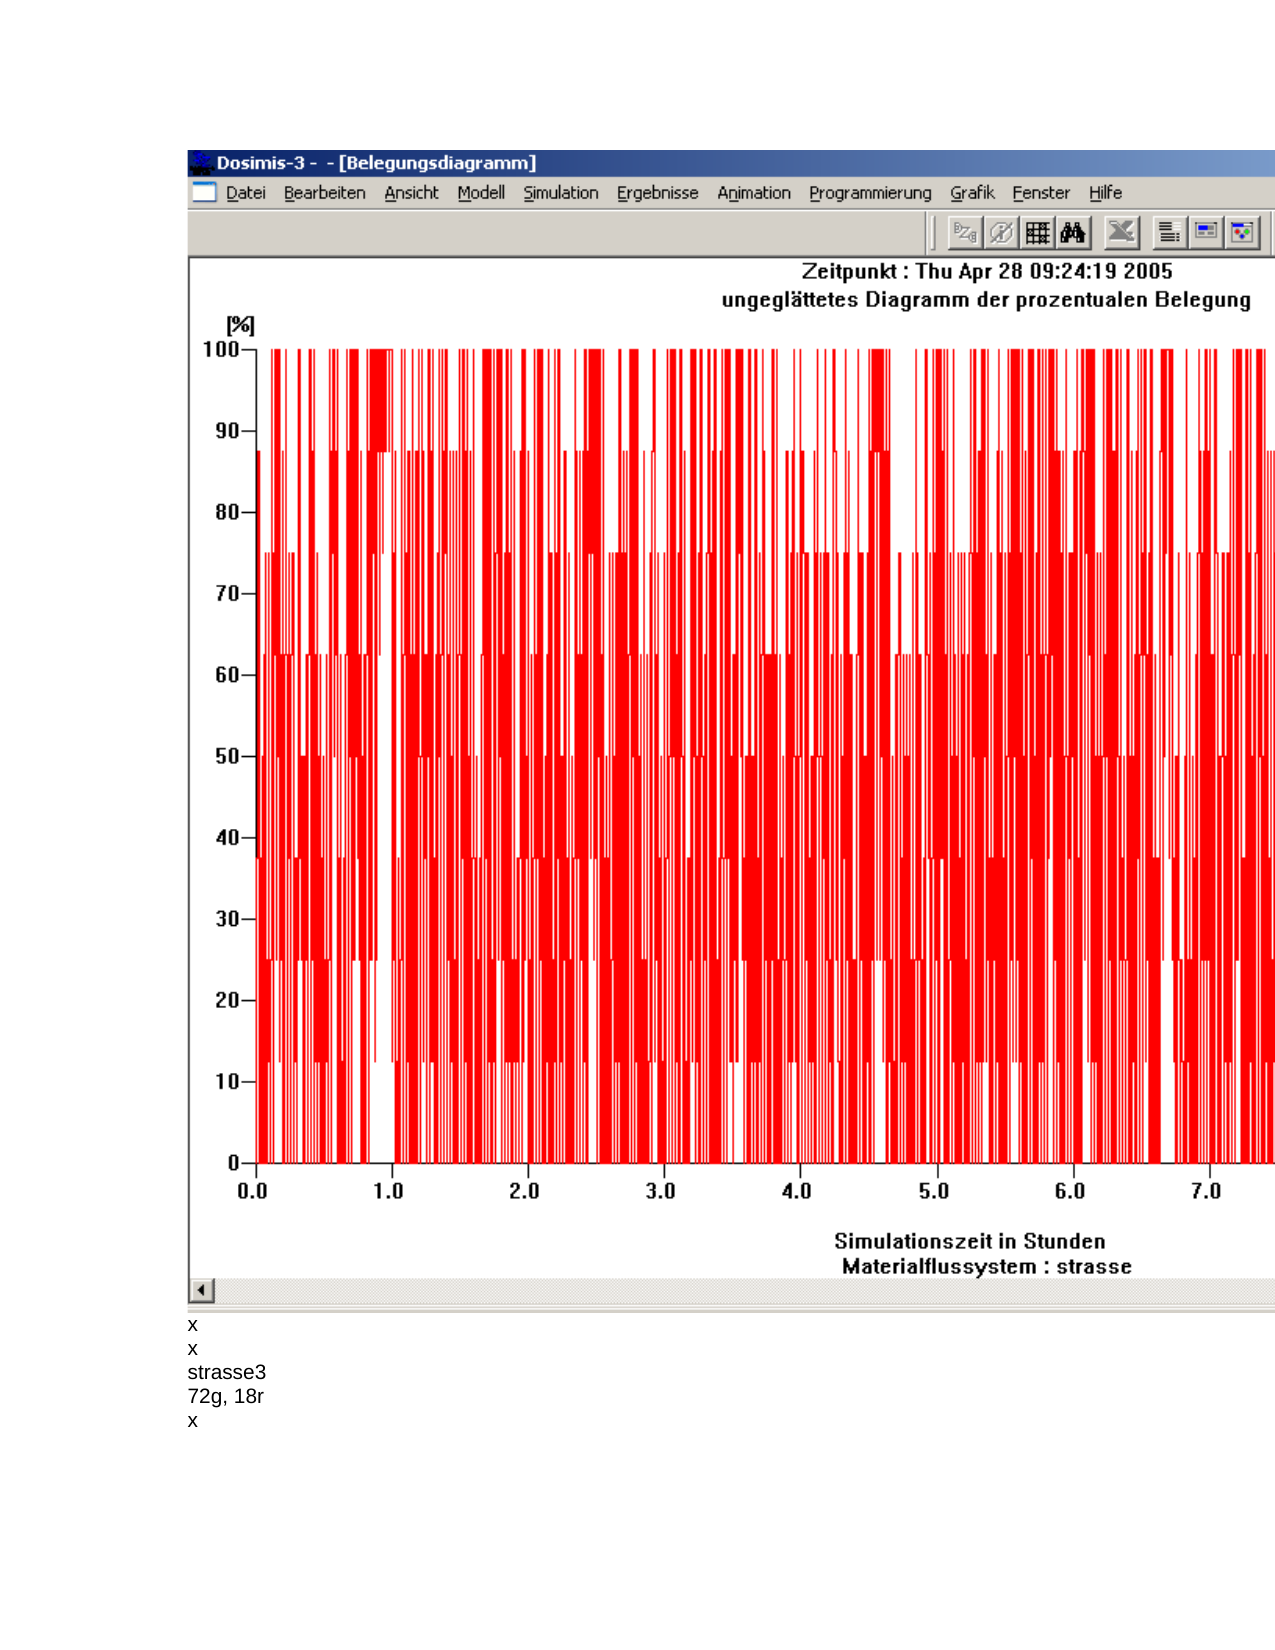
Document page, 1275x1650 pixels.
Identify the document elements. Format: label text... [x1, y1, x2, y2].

text x [187, 1313, 1087, 1336]
text 72g, 18r [187, 1384, 1087, 1408]
text x [187, 1408, 1087, 1432]
text x [187, 1336, 1087, 1360]
text strasse3 [187, 1360, 1087, 1384]
